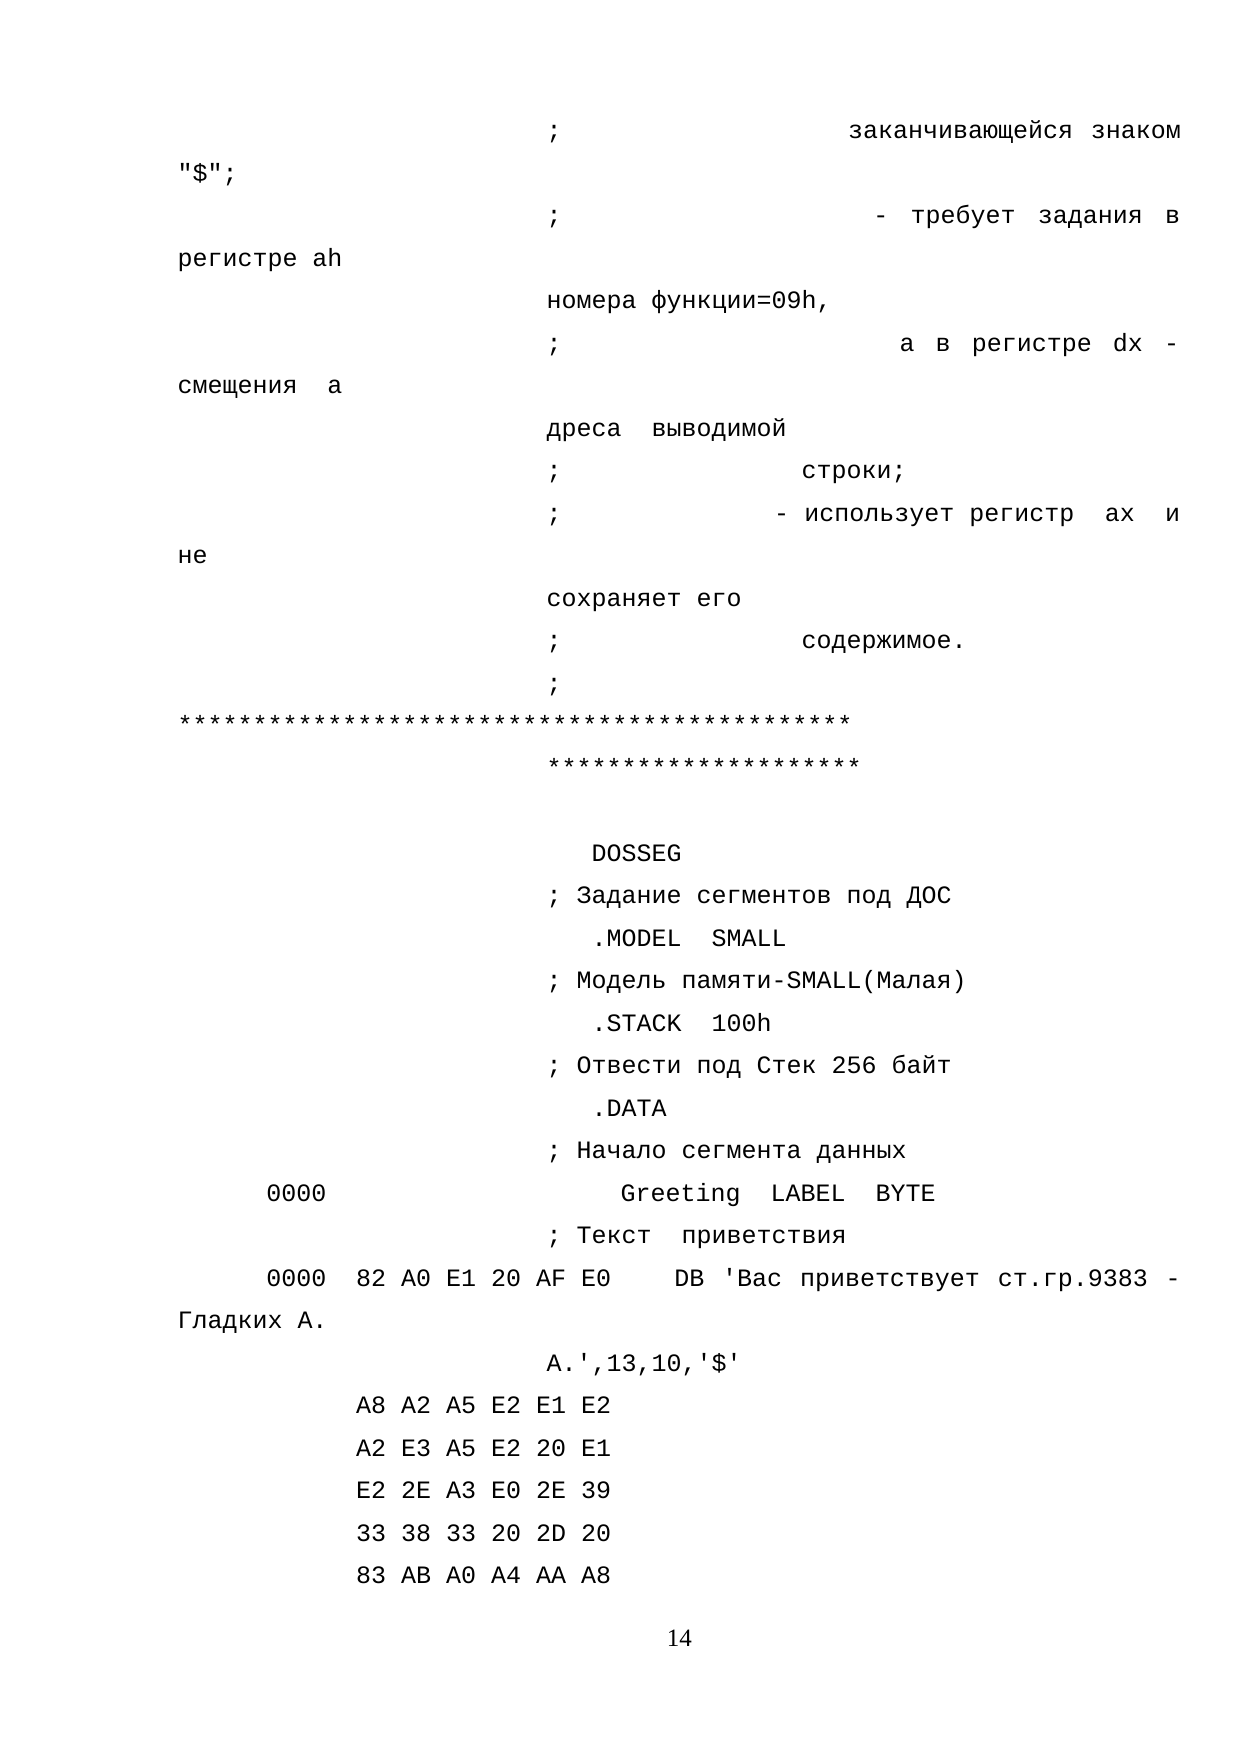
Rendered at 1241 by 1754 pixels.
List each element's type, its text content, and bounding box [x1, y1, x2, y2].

text ; - требует задания в регистре ah [177, 203, 1181, 274]
text 83 AB A0 A4 AA A8 [177, 1563, 1181, 1591]
text E2 2E A3 E0 2E 39 [177, 1478, 1181, 1506]
text .MODEL SMALL [177, 926, 1181, 954]
text 33 38 33 20 2D 20 [177, 1521, 1181, 1549]
text ; строки; [177, 458, 1181, 486]
text ; Отвести под Стек 256 байт [177, 1053, 1181, 1081]
text номера функции=09h, [177, 288, 1181, 316]
text ; Задание сегментов под ДОС [177, 883, 1181, 911]
text ********************* [177, 756, 1181, 784]
text ; ********************************************* [177, 671, 1181, 741]
text 0000 82 A0 E1 20 AF E0 DB 'Вас приветствует ст.гр.9383 - Гладких А. [177, 1266, 1181, 1336]
text А.',13,10,'$' [177, 1351, 1181, 1379]
text сохраняет его [177, 586, 1181, 614]
text ; а в регистре dx - смещения а [177, 331, 1181, 401]
text ; Текст приветствия [177, 1223, 1181, 1251]
text ; - использует регистр ax и не [177, 501, 1181, 571]
text ; Модель памяти-SMALL(Малая) [177, 968, 1181, 996]
text A2 E3 A5 E2 20 E1 [177, 1436, 1181, 1464]
text 0000 Greeting LABEL BYTE [177, 1181, 1181, 1209]
text дреса выводимой [177, 416, 1181, 444]
text .DATA [177, 1096, 1181, 1124]
text ; содержимое. [177, 628, 1181, 656]
text ; Начало сегмента данных [177, 1138, 1181, 1166]
text .STACK 100h [177, 1011, 1181, 1039]
text DOSSEG [177, 841, 1181, 869]
text ; заканчивающейся знаком "$"; [177, 118, 1181, 189]
text A8 A2 A5 E2 E1 E2 [177, 1393, 1181, 1421]
